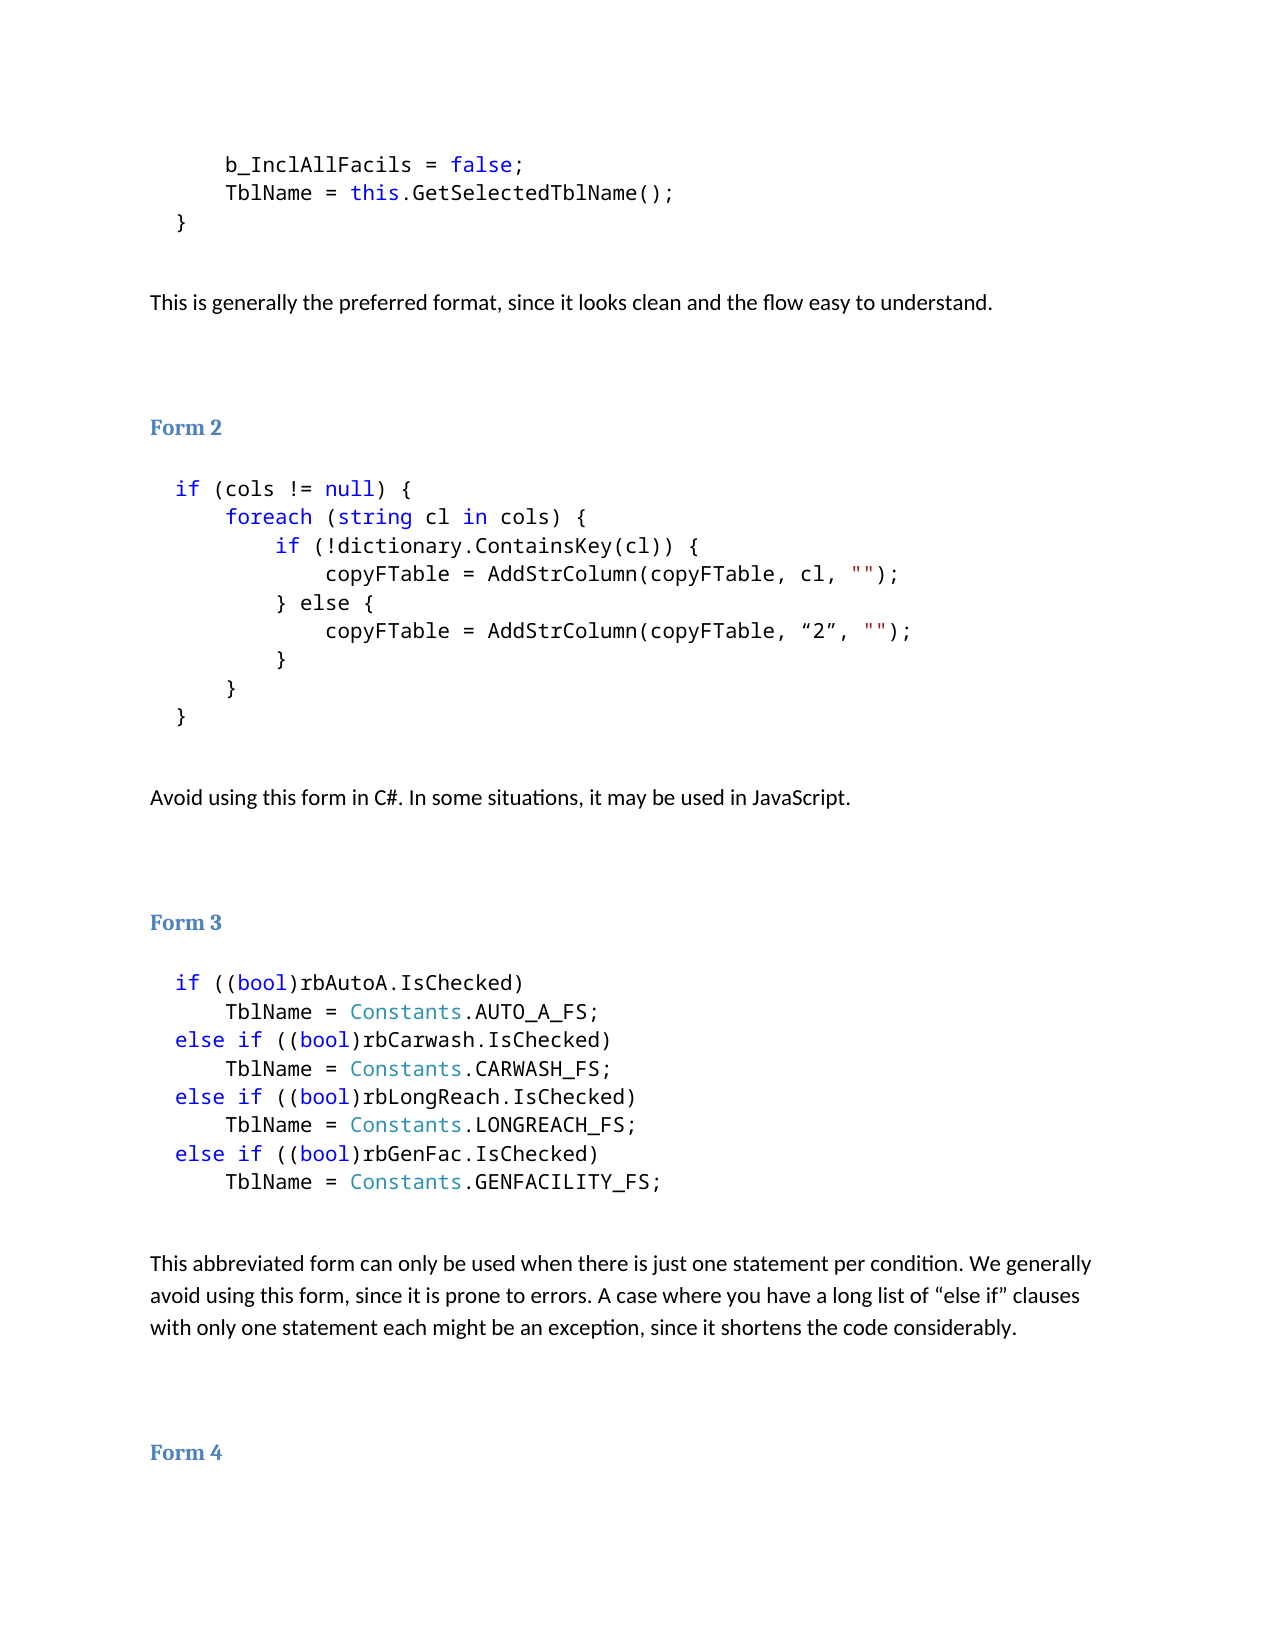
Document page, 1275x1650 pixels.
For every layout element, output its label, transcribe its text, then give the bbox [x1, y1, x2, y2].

text } [150, 644, 1125, 673]
text TblName = Constants.LONGREACH_FS; [150, 1111, 1125, 1139]
text if (cols != null) { [150, 474, 1125, 502]
text else if ((bool)rbCarwash.IsChecked) [150, 1025, 1125, 1054]
subtitle Form 4 [150, 1440, 1125, 1466]
text This abbreviated form can only be used when there is just one statement per condition. We generally avoid using this form, since it is prone to errors. A case where you have a long list of “else if” clauses with only one statement each might be an exception, since it shortens the code considerably. [150, 1249, 1125, 1341]
text TblName = Constants.GENFACILITY_FS; [150, 1167, 1125, 1196]
text TblName = this.GetSelectedTblName(); [150, 178, 1125, 207]
text } [150, 701, 1125, 730]
text } else { [150, 588, 1125, 616]
text Avoid using this form in C#. In some situations, it may be used in JavaScript. [150, 783, 1125, 811]
subtitle Form 2 [150, 415, 1125, 442]
text else if ((bool)rbLongReach.IsChecked) [150, 1082, 1125, 1111]
text if (!dictionary.ContainsKey(cl)) { [150, 531, 1125, 559]
text } [150, 673, 1125, 701]
text else if ((bool)rbGenFac.IsChecked) [150, 1139, 1125, 1167]
text } [150, 207, 1125, 235]
subtitle Form 3 [150, 910, 1125, 936]
text foreach (string cl in cols) { [150, 502, 1125, 531]
text b_InclAllFacils = false; [150, 150, 1125, 178]
text TblName = Constants.AUTO_A_FS; [150, 997, 1125, 1025]
text This is generally the preferred format, since it looks clean and the flow easy to understand. [150, 288, 1125, 316]
text if ((bool)rbAutoA.IsChecked) [150, 968, 1125, 997]
text TblName = Constants.CARWASH_FS; [150, 1054, 1125, 1082]
text copyFTable = AddStrColumn(copyFTable, “2”, ""); [150, 616, 1125, 644]
text copyFTable = AddStrColumn(copyFTable, cl, ""); [150, 559, 1125, 588]
